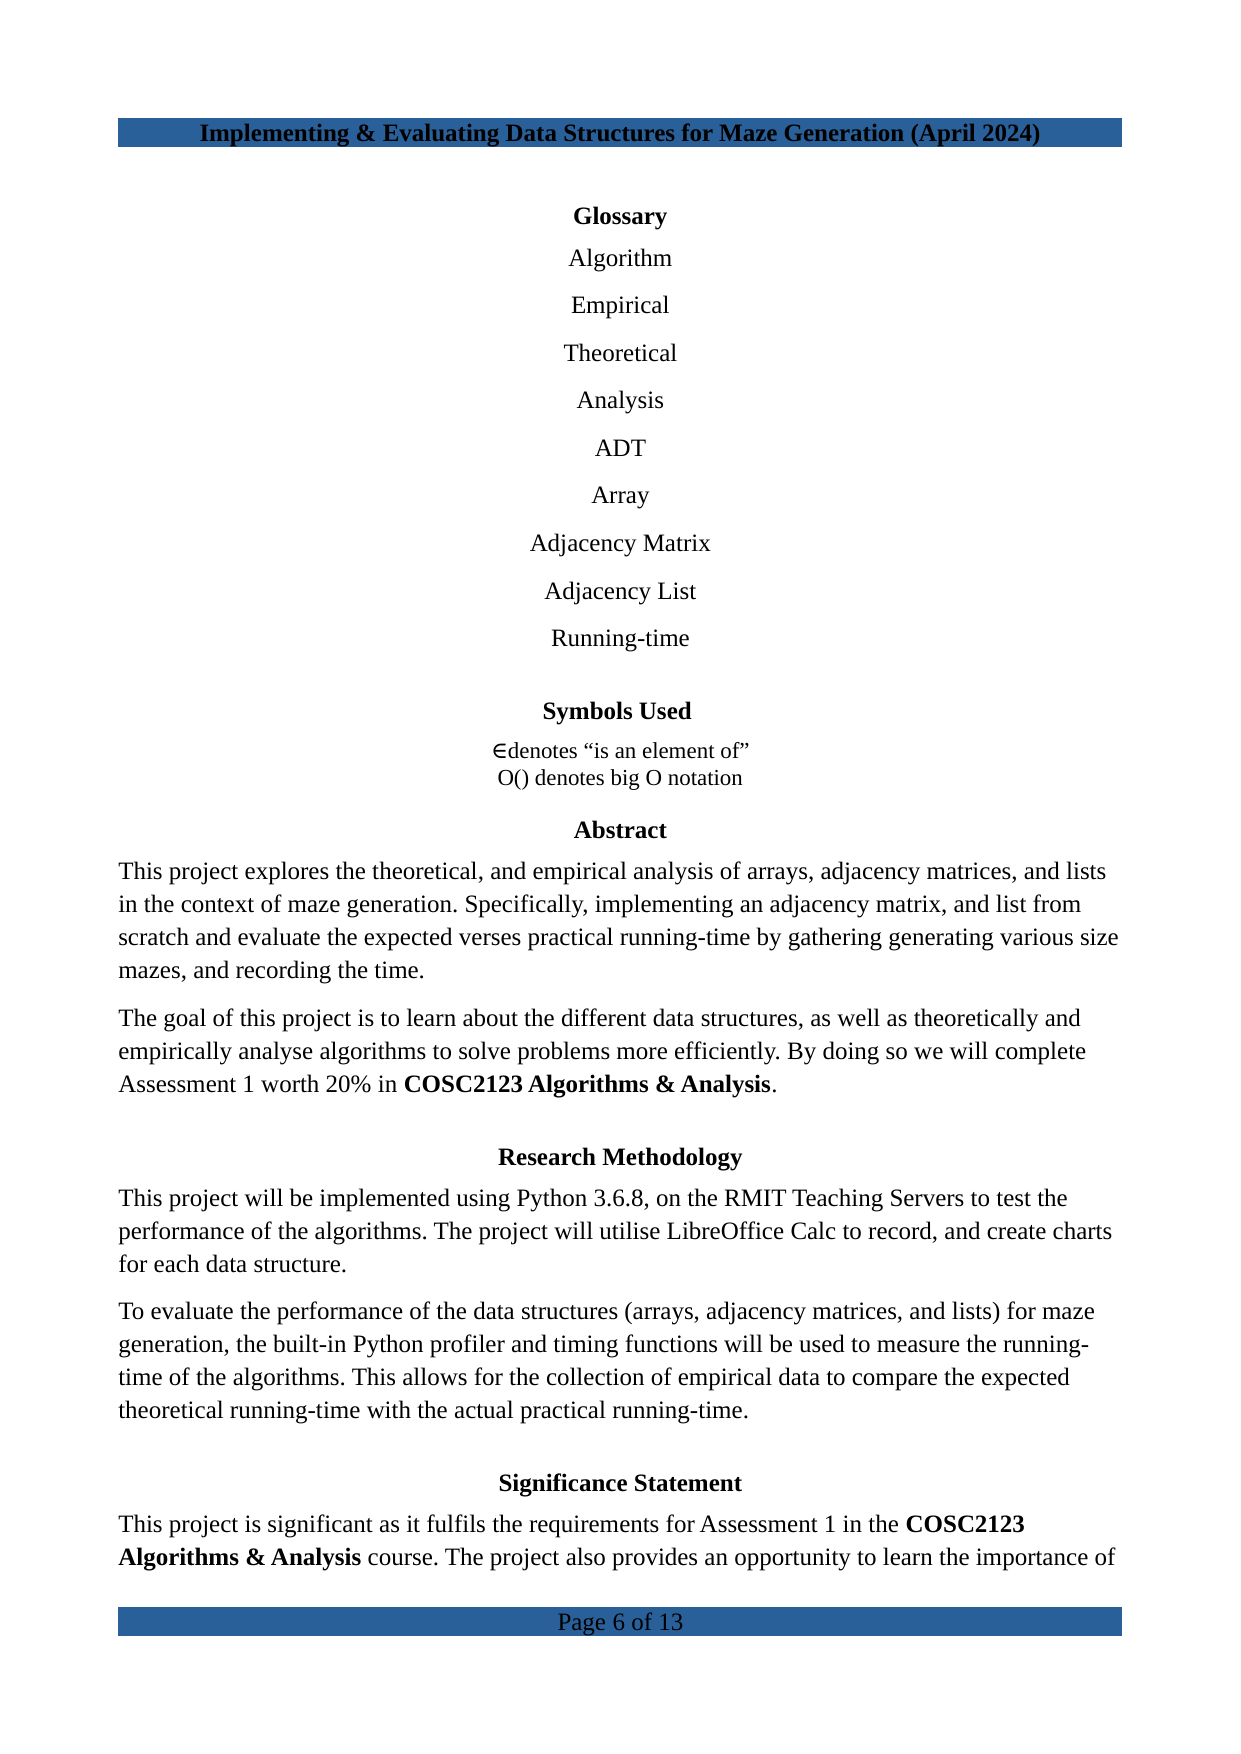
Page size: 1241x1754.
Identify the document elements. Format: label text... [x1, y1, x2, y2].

text This project will be implemented using Python 3.6.8, on the RMIT Teaching Servers to test the performance of the algorithms. The project will utilise LibreOffice Calc to record, and create charts for each data structure. [118, 1183, 1122, 1278]
subtitle Significance Statement [118, 1468, 1122, 1497]
text O() denotes big O notation [118, 764, 1122, 790]
text Algorithm [118, 243, 1122, 271]
text Array [118, 481, 1122, 509]
text The goal of this project is to learn about the different data structures, as well as theoretically and empirically analyse algorithms to solve problems more efficiently. By doing so we will complete Assessment 1 worth 20% in COSC2123 Algorithms & Analysis. [118, 1003, 1122, 1098]
text Theoretical [118, 338, 1122, 367]
text This project explores the theoretical, and empirical analysis of arrays, adjacency matrices, and lists in the context of maze generation. Specifically, implementing an adjacency matrix, and list from scratch and evaluate the expected verses practical running-time by gathering generating various size mazes, and recording the time. [118, 856, 1122, 984]
text Running-time [118, 623, 1122, 652]
text Empirical [118, 290, 1122, 319]
text Analysis [118, 385, 1122, 414]
text ADT [118, 433, 1122, 462]
text ∈denotes “is an element of” [118, 737, 1122, 764]
text Adjacency List [118, 576, 1122, 604]
text This project is significant as it fulfils the requirements for Assessment 1 in the COSC2123 Algorithms & Analysis course. The project also provides an opportunity to learn the importance of [118, 1509, 1122, 1571]
text To evaluate the performance of the data structures (arrays, adjacency matrices, and lists) for maze generation, the built-in Python profiler and timing functions will be used to measure the running-time of the algorithms. This allows for the collection of empirical data to compare the expected theoretical running-time with the actual practical running-time. [118, 1296, 1122, 1424]
subtitle Symbols Used [118, 696, 1122, 725]
subtitle Abstract [118, 815, 1122, 844]
subtitle Glossary [118, 201, 1122, 230]
subtitle Research Methodology [118, 1142, 1122, 1170]
text Adjacency Matrix [118, 528, 1122, 557]
